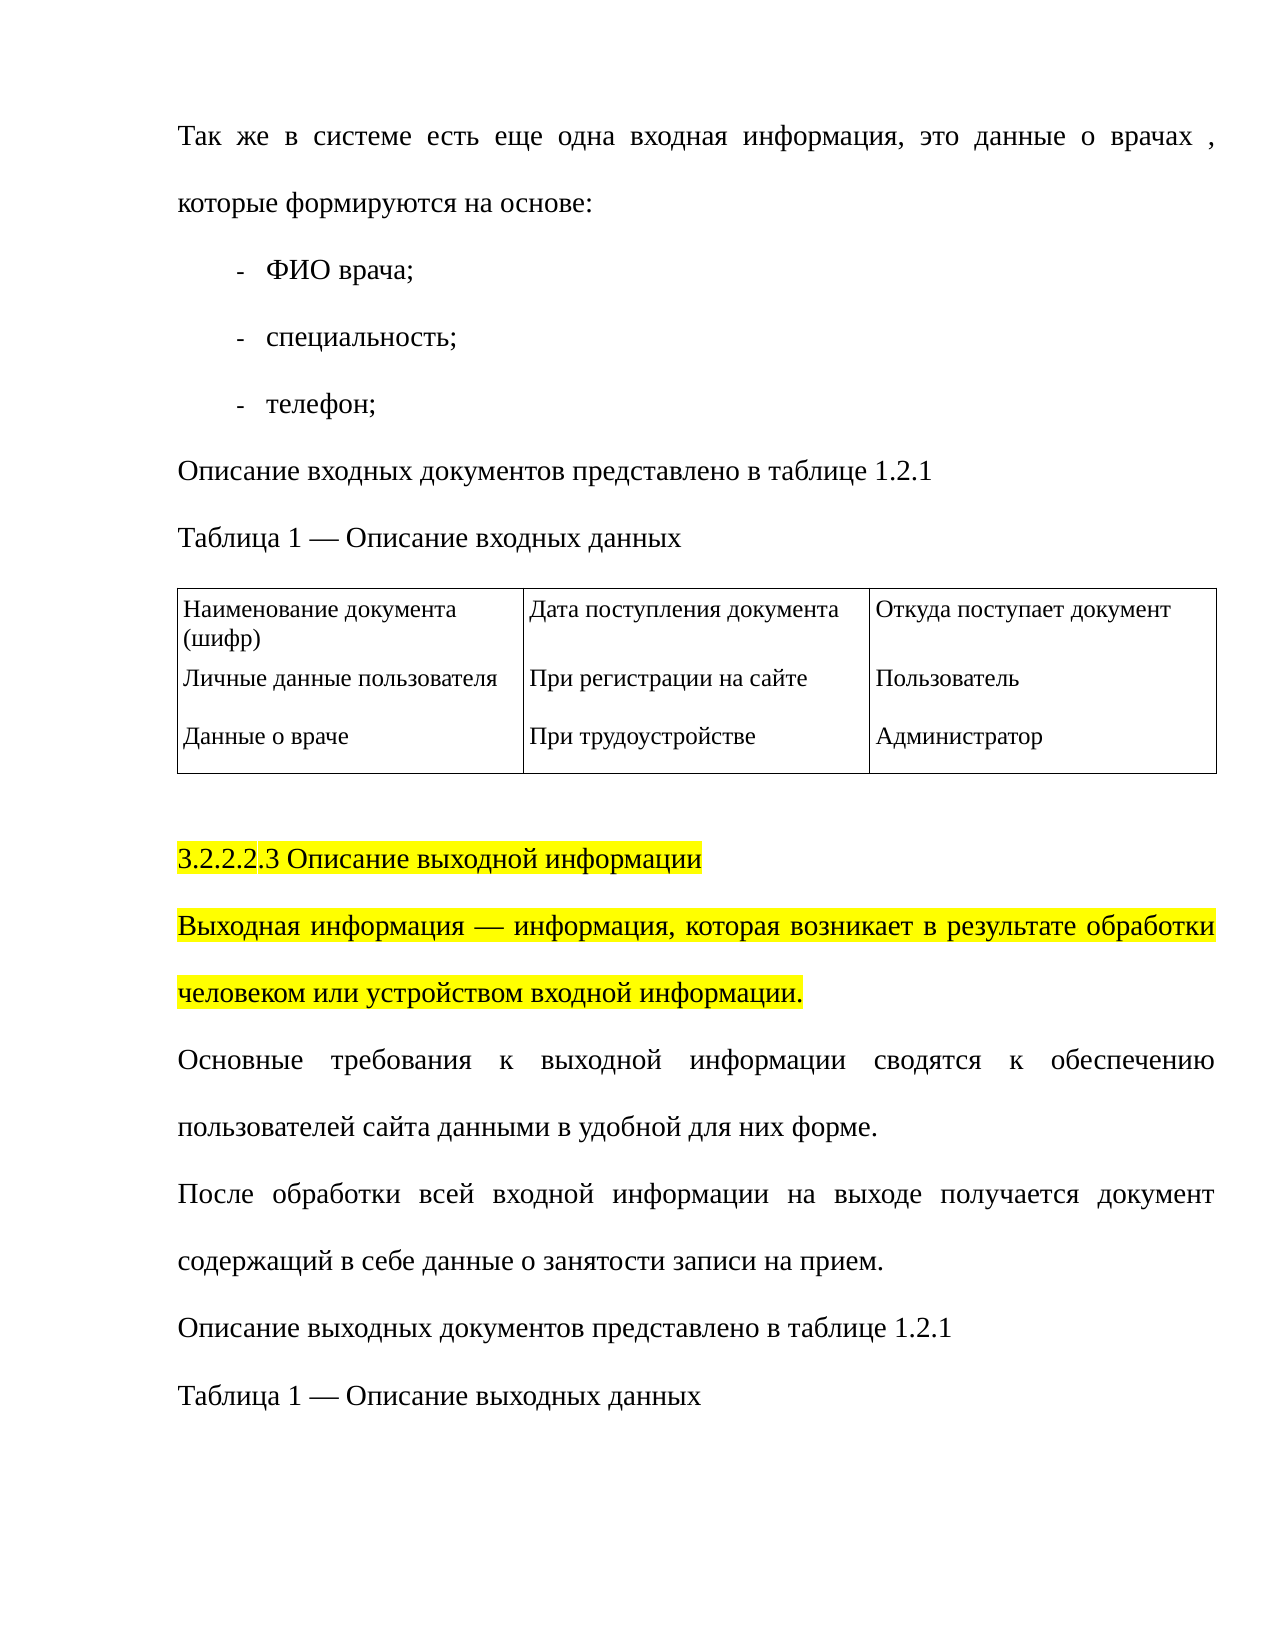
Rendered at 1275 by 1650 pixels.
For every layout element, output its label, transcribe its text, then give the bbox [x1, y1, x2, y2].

text 3.2.2.2.3 Описание выходной информации [177, 841, 1216, 874]
table_cell Администратор [870, 715, 1216, 773]
list Описание выходных документов представлено в таблице 1.2.1 [177, 1311, 1216, 1344]
list ФИО врача; [177, 252, 1216, 286]
list Так же в системе есть еще одна входная информация, это данные о врачах , которые формируются на основе: [177, 118, 1216, 219]
table_cell Пользователь [870, 658, 1216, 715]
text Выходная информация — информация, которая возникает в результате обработки человеком или устройством входной информации. [177, 908, 1216, 1009]
list специальность; [177, 319, 1216, 353]
list Описание входных документов представлено в таблице 1.2.1 [177, 453, 1216, 487]
list Таблица 1 — Описание выходных данных [177, 1378, 1216, 1411]
table_cell Личные данные пользователя [178, 658, 523, 715]
table_header Наименование документа (шифр) [178, 589, 523, 658]
table_header Откуда поступает документ [870, 589, 1216, 658]
text После обработки всей входной информации на выходе получается документ содержащий в себе данные о занятости записи на прием. [177, 1176, 1216, 1277]
table_cell При трудоустройстве [524, 715, 869, 773]
table_cell При регистрации на сайте [524, 658, 869, 715]
table_cell Данные о враче [178, 715, 523, 773]
text Основные требования к выходной информации сводятся к обеспечению пользователей сайта данными в удобной для них форме. [177, 1042, 1216, 1143]
list телефон; [177, 386, 1216, 420]
list Таблица 1 — Описание входных данных [177, 521, 1216, 554]
table_header Дата поступления документа [524, 589, 869, 658]
